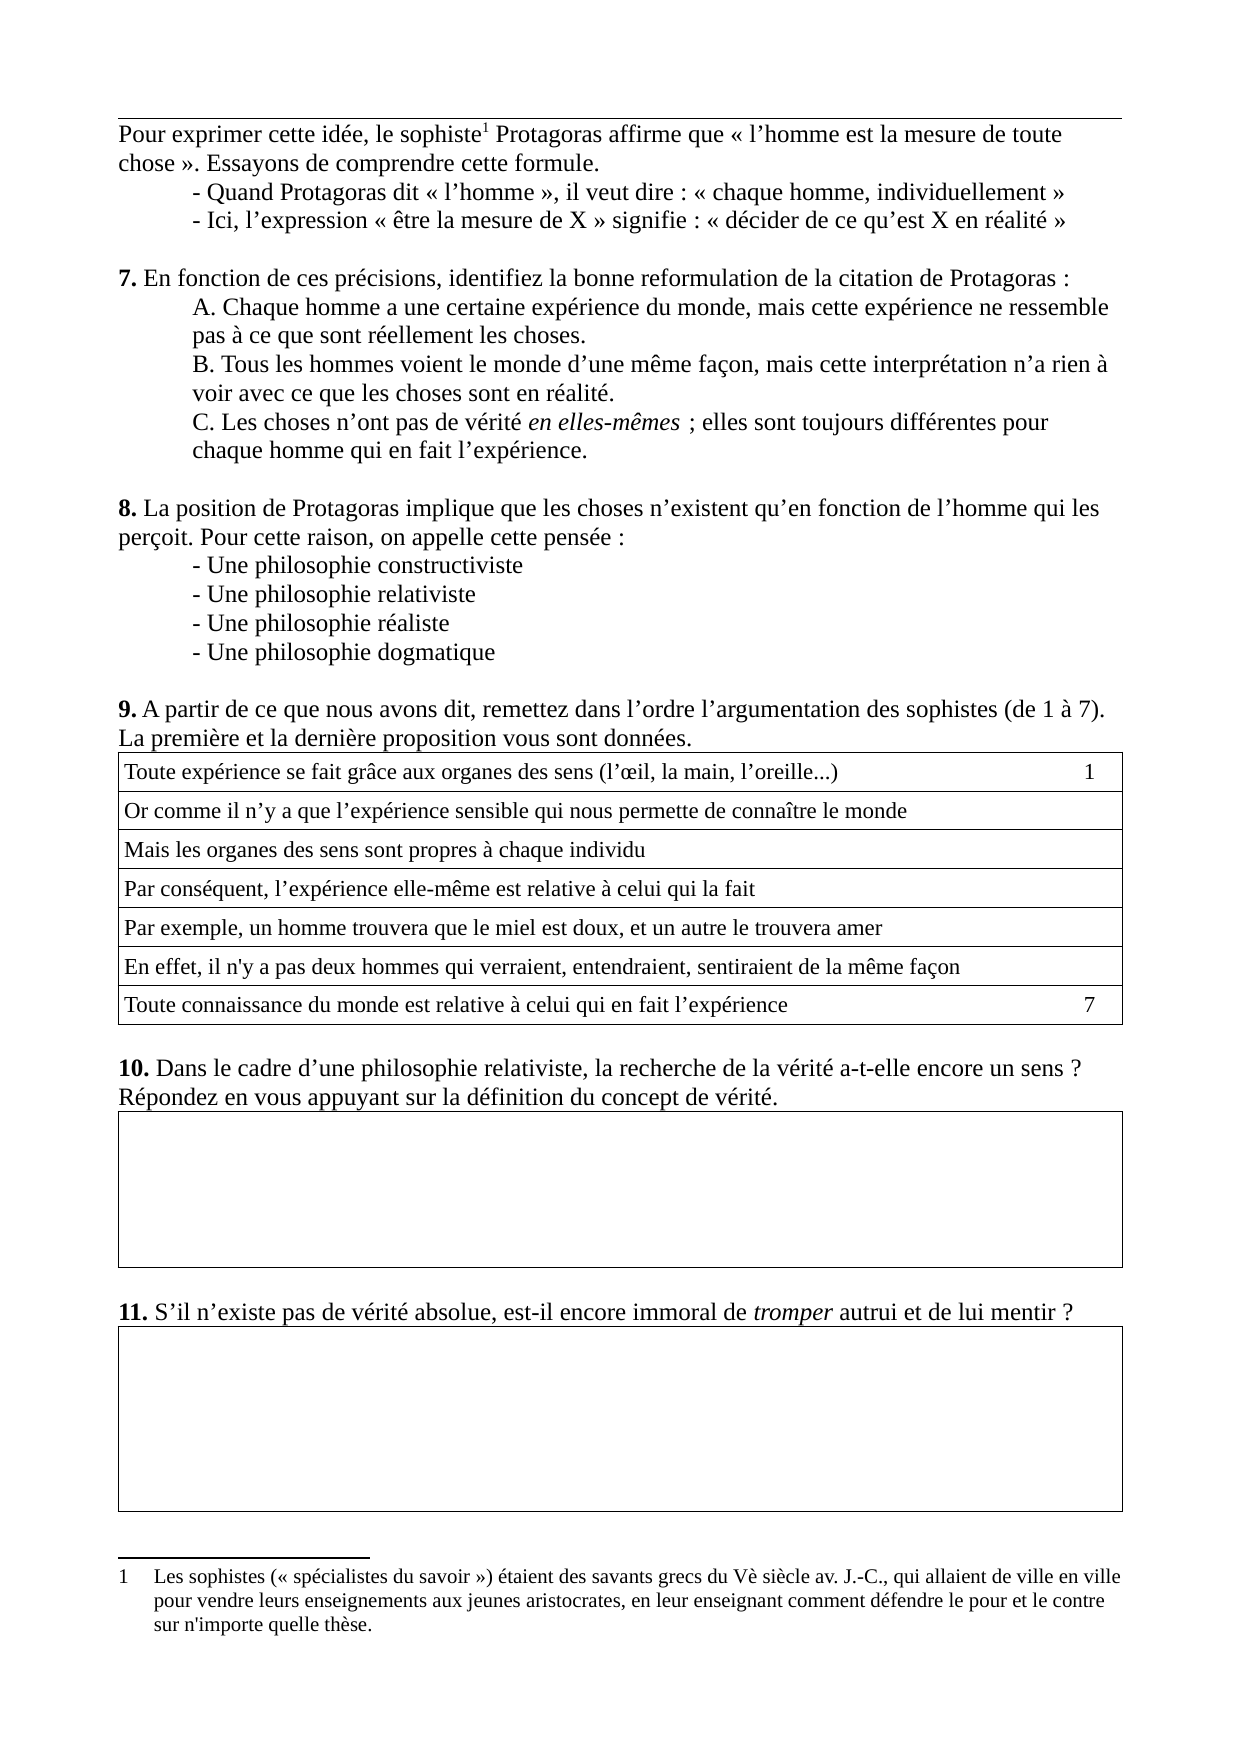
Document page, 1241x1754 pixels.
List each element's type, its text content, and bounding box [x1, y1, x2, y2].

text 11. S’il n’existe pas de vérité absolue, est-il encore immoral de tromper autrui et de lui mentir ? [118, 1297, 1122, 1326]
table_cell Mais les organes des sens sont propres à chaque individu [119, 830, 1057, 868]
table_header [119, 1112, 1122, 1267]
text 10. Dans le cadre d’une philosophie relativiste, la recherche de la vérité a-t-elle encore un sens ? Répondez en vous appuyant sur la définition du concept de vérité. [118, 1053, 1122, 1111]
text Les sophistes (« spécialistes du savoir ») étaient des savants grecs du Vè siècle av. J.-C., qui allaient de ville en ville pour vendre leurs enseignements aux jeunes aristocrates, en leur enseignant comment défendre le pour et le contre sur n'importe quelle thèse. [118, 1564, 1122, 1636]
text - Une philosophie réaliste [192, 608, 1122, 637]
table_cell Toute connaissance du monde est relative à celui qui en fait l’expérience [119, 986, 1057, 1024]
table_header [119, 1327, 1122, 1511]
table_cell 7 [1057, 986, 1122, 1024]
text - Une philosophie dogmatique [192, 637, 1122, 665]
text A. Chaque homme a une certaine expérience du monde, mais cette expérience ne ressemble pas à ce que sont réellement les choses. [192, 292, 1122, 349]
table_cell Par conséquent, l’expérience elle-même est relative à celui qui la fait [119, 869, 1057, 907]
text B. Tous les hommes voient le monde d’une même façon, mais cette interprétation n’a rien à voir avec ce que les choses sont en réalité. [192, 349, 1122, 407]
text 7. En fonction de ces précisions, identifiez la bonne reformulation de la citation de Protagoras : [118, 263, 1122, 292]
text - Une philosophie constructiviste [192, 550, 1122, 579]
table_header Toute expérience se fait grâce aux organes des sens (l’œil, la main, l’oreille...) [119, 753, 1057, 791]
table_cell [1057, 792, 1122, 829]
text - Ici, l’expression « être la mesure de X » signifie : « décider de ce qu’est X en réalité » [192, 205, 1122, 234]
table_cell [1057, 830, 1122, 868]
text - Une philosophie relativiste [192, 579, 1122, 608]
text - Quand Protagoras dit « l’homme », il veut dire : « chaque homme, individuellement » [192, 177, 1122, 205]
text 9. A partir de ce que nous avons dit, remettez dans l’ordre l’argumentation des sophistes (de 1 à 7). La première et la dernière proposition vous sont données. [118, 694, 1122, 752]
table_cell Or comme il n’y a que l’expérience sensible qui nous permette de connaître le monde [119, 792, 1057, 829]
table_cell En effet, il n'y a pas deux hommes qui verraient, entendraient, sentiraient de la même façon [119, 947, 1057, 985]
text Pour exprimer cette idée, le sophiste Protagoras affirme que « l’homme est la mesure de toute chose ». Essayons de comprendre cette formule. [118, 119, 1122, 177]
text 8. La position de Protagoras implique que les choses n’existent qu’en fonction de l’homme qui les perçoit. Pour cette raison, on appelle cette pensée : [118, 493, 1122, 550]
table_cell Par exemple, un homme trouvera que le miel est doux, et un autre le trouvera amer [119, 908, 1057, 946]
table_cell [1057, 908, 1122, 946]
text C. Les choses n’ont pas de vérité en elles-mêmes ; elles sont toujours différentes pour chaque homme qui en fait l’expérience. [192, 407, 1122, 464]
table_header 1 [1057, 753, 1122, 791]
table_cell [1057, 947, 1122, 985]
table_cell [1057, 869, 1122, 907]
